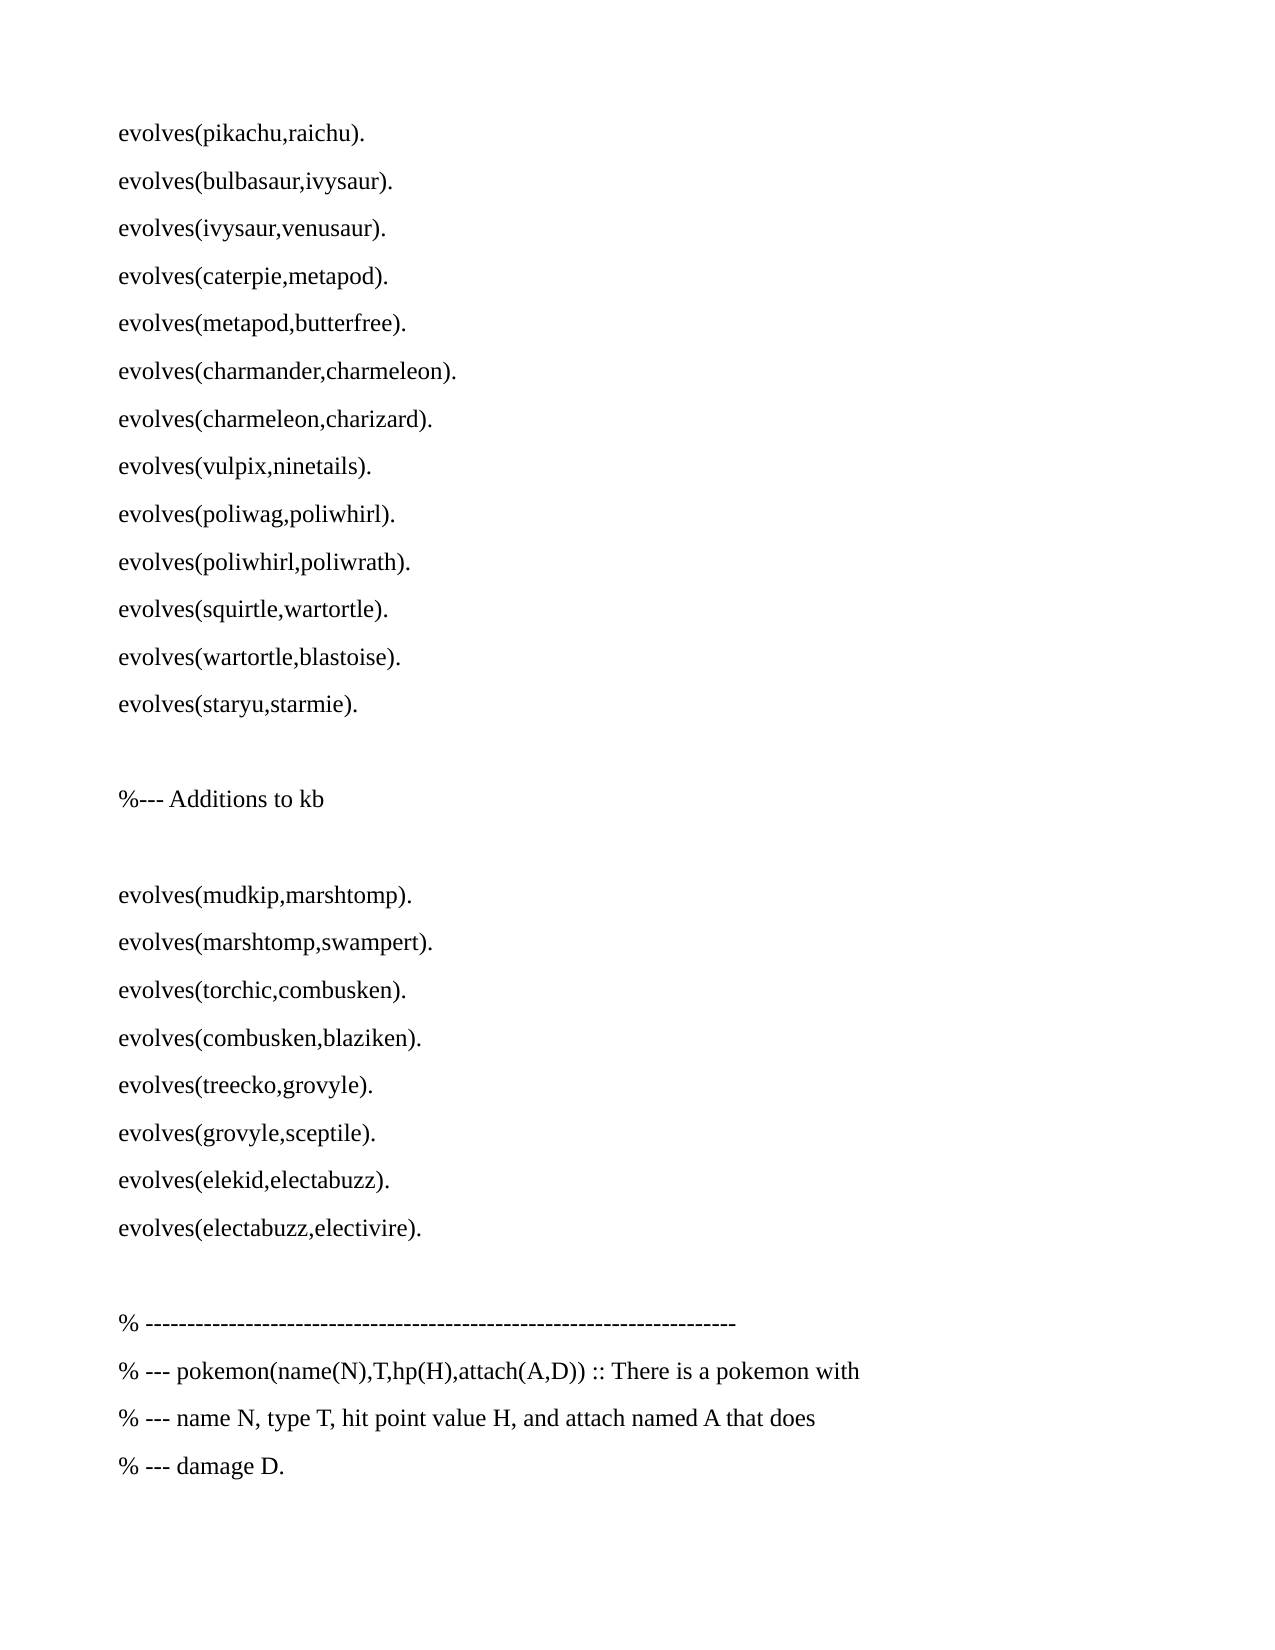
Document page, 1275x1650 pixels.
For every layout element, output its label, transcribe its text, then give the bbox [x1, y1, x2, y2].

text evolves(squirtle,wartortle). [118, 594, 1157, 623]
text evolves(marshtomp,swampert). [118, 927, 1157, 956]
text evolves(torchic,combusken). [118, 975, 1157, 1004]
text evolves(elekid,electabuzz). [118, 1165, 1157, 1194]
text evolves(metapod,butterfree). [118, 308, 1157, 337]
text % --- pokemon(name(N),T,hp(H),attach(A,D)) :: There is a pokemon with [118, 1356, 1157, 1384]
text evolves(poliwhirl,poliwrath). [118, 547, 1157, 575]
text evolves(pikachu,raichu). [118, 118, 1157, 147]
text evolves(staryu,starmie). [118, 689, 1157, 718]
text % --- name N, type T, hit point value H, and attach named A that does [118, 1403, 1157, 1432]
text evolves(charmeleon,charizard). [118, 404, 1157, 432]
text evolves(bulbasaur,ivysaur). [118, 166, 1157, 194]
text % --- damage D. [118, 1451, 1157, 1480]
text evolves(caterpie,metapod). [118, 261, 1157, 290]
text % ----------------------------------------------------------------------- [118, 1308, 1157, 1337]
text evolves(mudkip,marshtomp). [118, 880, 1157, 908]
text evolves(treecko,grovyle). [118, 1070, 1157, 1099]
text evolves(combusken,blaziken). [118, 1023, 1157, 1051]
text evolves(grovyle,sceptile). [118, 1118, 1157, 1147]
text evolves(poliwag,poliwhirl). [118, 499, 1157, 528]
text evolves(charmander,charmeleon). [118, 356, 1157, 385]
text evolves(wartortle,blastoise). [118, 642, 1157, 671]
text evolves(vulpix,ninetails). [118, 451, 1157, 480]
text evolves(electabuzz,electivire). [118, 1213, 1157, 1242]
text %--- Additions to kb [118, 784, 1157, 813]
text evolves(ivysaur,venusaur). [118, 213, 1157, 242]
